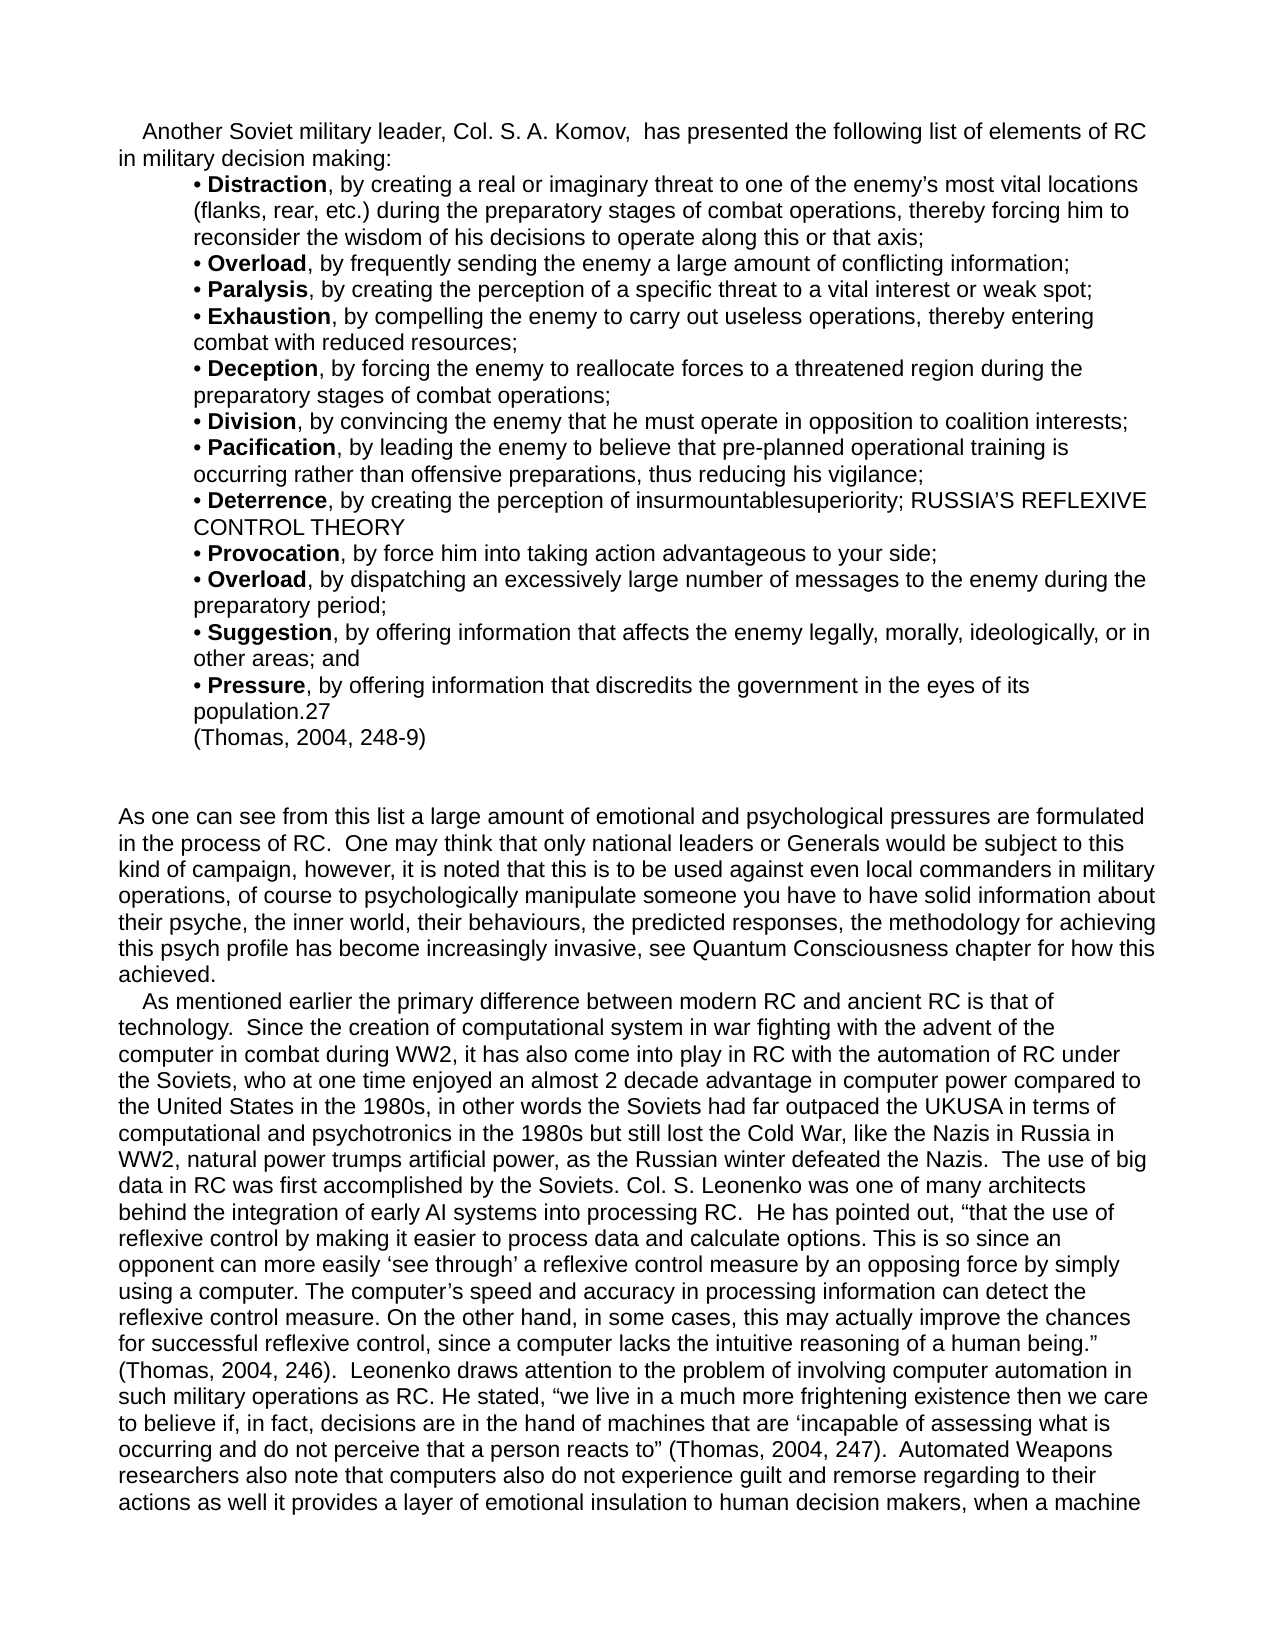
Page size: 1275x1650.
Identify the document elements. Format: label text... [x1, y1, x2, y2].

text • Provocation, by force him into taking action advantageous to your side; [193, 540, 1157, 566]
text • Pacification, by leading the enemy to believe that pre-planned operational training is occurring rather than offensive preparations, thus reducing his vigilance; [193, 434, 1157, 487]
text As mentioned earlier the primary difference between modern RC and ancient RC is that of technology. Since the creation of computational system in war fighting with the advent of the computer in combat during WW2, it has also come into play in RC with the automation of RC under the Soviets, who at one time enjoyed an almost 2 decade advantage in computer power compared to the United States in the 1980s, in other words the Soviets had far outpaced the UKUSA in terms of computational and psychotronics in the 1980s but still lost the Cold War, like the Nazis in Russia in WW2, natural power trumps artificial power, as the Russian winter defeated the Nazis. The use of big data in RC was first accomplished by the Soviets. Col. S. Leonenko was one of many architects behind the integration of early AI systems into processing RC. He has pointed out, “that the use of reflexive control by making it easier to process data and calculate options. This is so since an opponent can more easily ‘see through’ a reflexive control measure by an opposing force by simply using a computer. The computer’s speed and accuracy in processing information can detect the reflexive control measure. On the other hand, in some cases, this may actually improve the chances for successful reflexive control, since a computer lacks the intuitive reasoning of a human being.” (Thomas, 2004, 246). Leonenko draws attention to the problem of involving computer automation in such military operations as RC. He stated, “we live in a much more frightening existence then we care to believe if, in fact, decisions are in the hand of machines that are ‘incapable of assessing what is occurring and do not perceive that a person reacts to” (Thomas, 2004, 247). Automated Weapons researchers also note that computers also do not experience guilt and remorse regarding to their actions as well it provides a layer of emotional insulation to human decision makers, when a machine [118, 988, 1157, 1515]
text • Overload, by frequently sending the enemy a large amount of conflicting information; [193, 250, 1157, 276]
text • Overload, by dispatching an excessively large number of messages to the enemy during the preparatory period; [193, 566, 1157, 619]
text • Deterrence, by creating the perception of insurmountablesuperiority; RUSSIA’S REFLEXIVE CONTROL THEORY [193, 487, 1157, 540]
text As one can see from this list a large amount of emotional and psychological pressures are formulated in the process of RC. One may think that only national leaders or Generals would be subject to this kind of campaign, however, it is noted that this is to be used against even local commanders in military operations, of course to psychologically manipulate someone you have to have solid information about their psyche, the inner world, their behaviours, the predicted responses, the methodology for achieving this psych profile has become increasingly invasive, see Quantum Consciousness chapter for how this achieved. [118, 803, 1157, 988]
text • Suggestion, by offering information that affects the enemy legally, morally, ideologically, or in other areas; and [193, 619, 1157, 672]
text • Exhaustion, by compelling the enemy to carry out useless operations, thereby entering combat with reduced resources; [193, 303, 1157, 355]
text • Pressure, by offering information that discredits the government in the eyes of its population.27 [193, 672, 1157, 724]
text • Division, by convincing the enemy that he must operate in opposition to coalition interests; [193, 408, 1157, 434]
text • Paralysis, by creating the perception of a specific threat to a vital interest or weak spot; [193, 276, 1157, 303]
text • Distraction, by creating a real or imaginary threat to one of the enemy’s most vital locations (flanks, rear, etc.) during the preparatory stages of combat operations, thereby forcing him to reconsider the wisdom of his decisions to operate along this or that axis; [193, 171, 1157, 250]
text Another Soviet military leader, Col. S. A. Komov, has presented the following list of elements of RC in military decision making: [118, 118, 1157, 171]
text (Thomas, 2004, 248-9) [193, 724, 1157, 751]
text • Deception, by forcing the enemy to reallocate forces to a threatened region during the preparatory stages of combat operations; [193, 355, 1157, 408]
